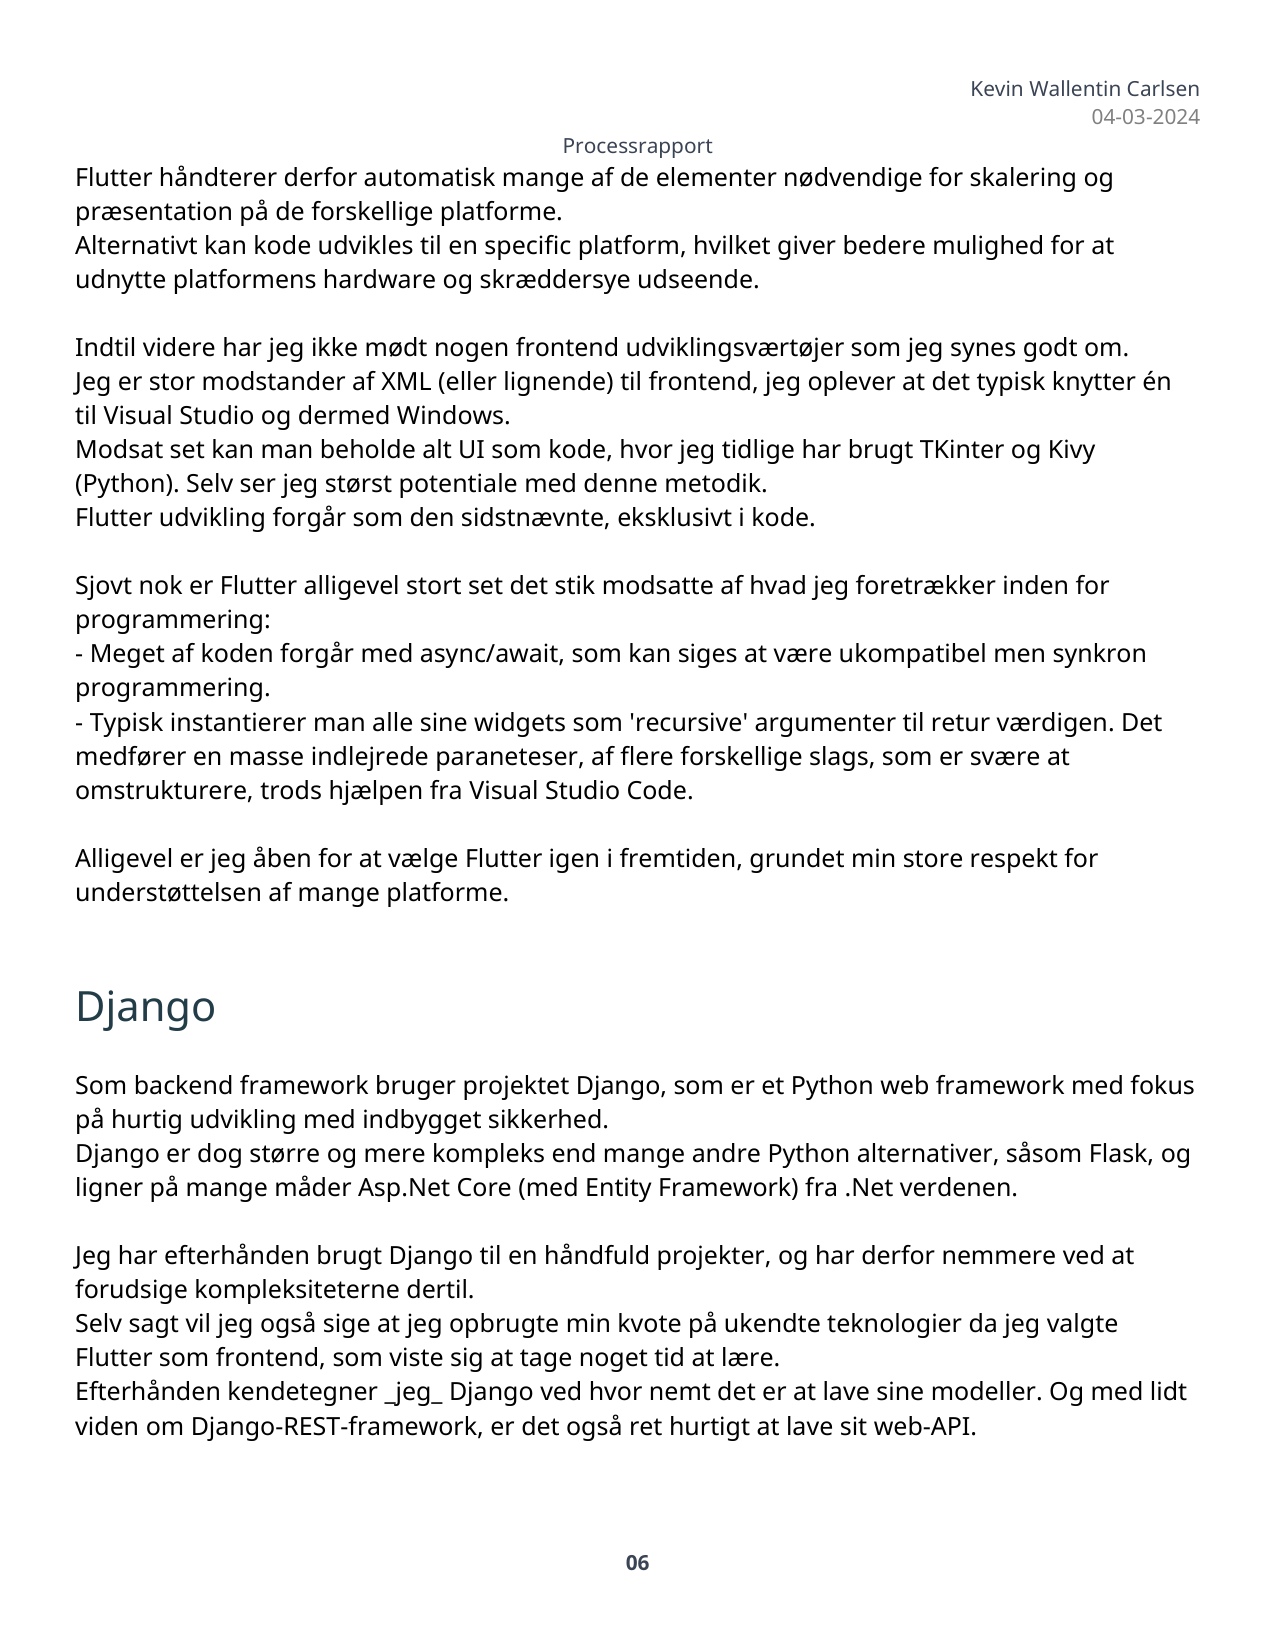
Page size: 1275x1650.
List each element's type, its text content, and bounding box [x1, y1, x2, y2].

text Indtil videre har jeg ikke mødt nogen frontend udviklingsværtøjer som jeg synes godt om. [75, 329, 1200, 363]
text Selv sagt vil jeg også sige at jeg opbrugte min kvote på ukendte teknologier da jeg valgte Flutter som frontend, som viste sig at tage noget tid at lære. [75, 1306, 1200, 1374]
text Alternativt kan kode udvikles til en specific platform, hvilket giver bedere mulighed for at udnytte platformens hardware og skræddersye udseende. [75, 227, 1200, 295]
text Modsat set kan man beholde alt UI som kode, hvor jeg tidlige har brugt TKinter og Kivy (Python). Selv ser jeg størst potentiale med denne metodik. [75, 432, 1200, 500]
text Sjovt nok er Flutter alligevel stort set det stik modsatte af hvad jeg foretrækker inden for programmering: [75, 568, 1200, 636]
text - Meget af koden forgår med async/await, som kan siges at være ukompatibel men synkron programmering. [75, 636, 1200, 704]
subtitle Django [75, 977, 1200, 1033]
text Efterhånden kendetegner _jeg_ Django ved hvor nemt det er at lave sine modeller. Og med lidt viden om Django-REST-framework, er det også ret hurtigt at lave sit web-API. [75, 1374, 1200, 1442]
text Django er dog større og mere kompleks end mange andre Python alternativer, såsom Flask, og ligner på mange måder Asp.Net Core (med Entity Framework) fra .Net verdenen. [75, 1136, 1200, 1204]
text Flutter håndterer derfor automatisk mange af de elementer nødvendige for skalering og præsentation på de forskellige platforme. [75, 159, 1200, 227]
text Jeg har efterhånden brugt Django til en håndfuld projekter, og har derfor nemmere ved at forudsige kompleksiteterne dertil. [75, 1238, 1200, 1306]
text Alligevel er jeg åben for at vælge Flutter igen i fremtiden, grundet min store respekt for understøttelsen af mange platforme. [75, 840, 1200, 908]
text Jeg er stor modstander af XML (eller lignende) til frontend, jeg oplever at det typisk knytter én til Visual Studio og dermed Windows. [75, 363, 1200, 432]
text - Typisk instantierer man alle sine widgets som 'recursive' argumenter til retur værdigen. Det medfører en masse indlejrede paraneteser, af flere forskellige slags, som er svære at omstrukturere, trods hjælpen fra Visual Studio Code. [75, 704, 1200, 806]
text Flutter udvikling forgår som den sidstnævnte, eksklusivt i kode. [75, 500, 1200, 534]
text Som backend framework bruger projektet Django, som er et Python web framework med fokus på hurtig udvikling med indbygget sikkerhed. [75, 1067, 1200, 1136]
